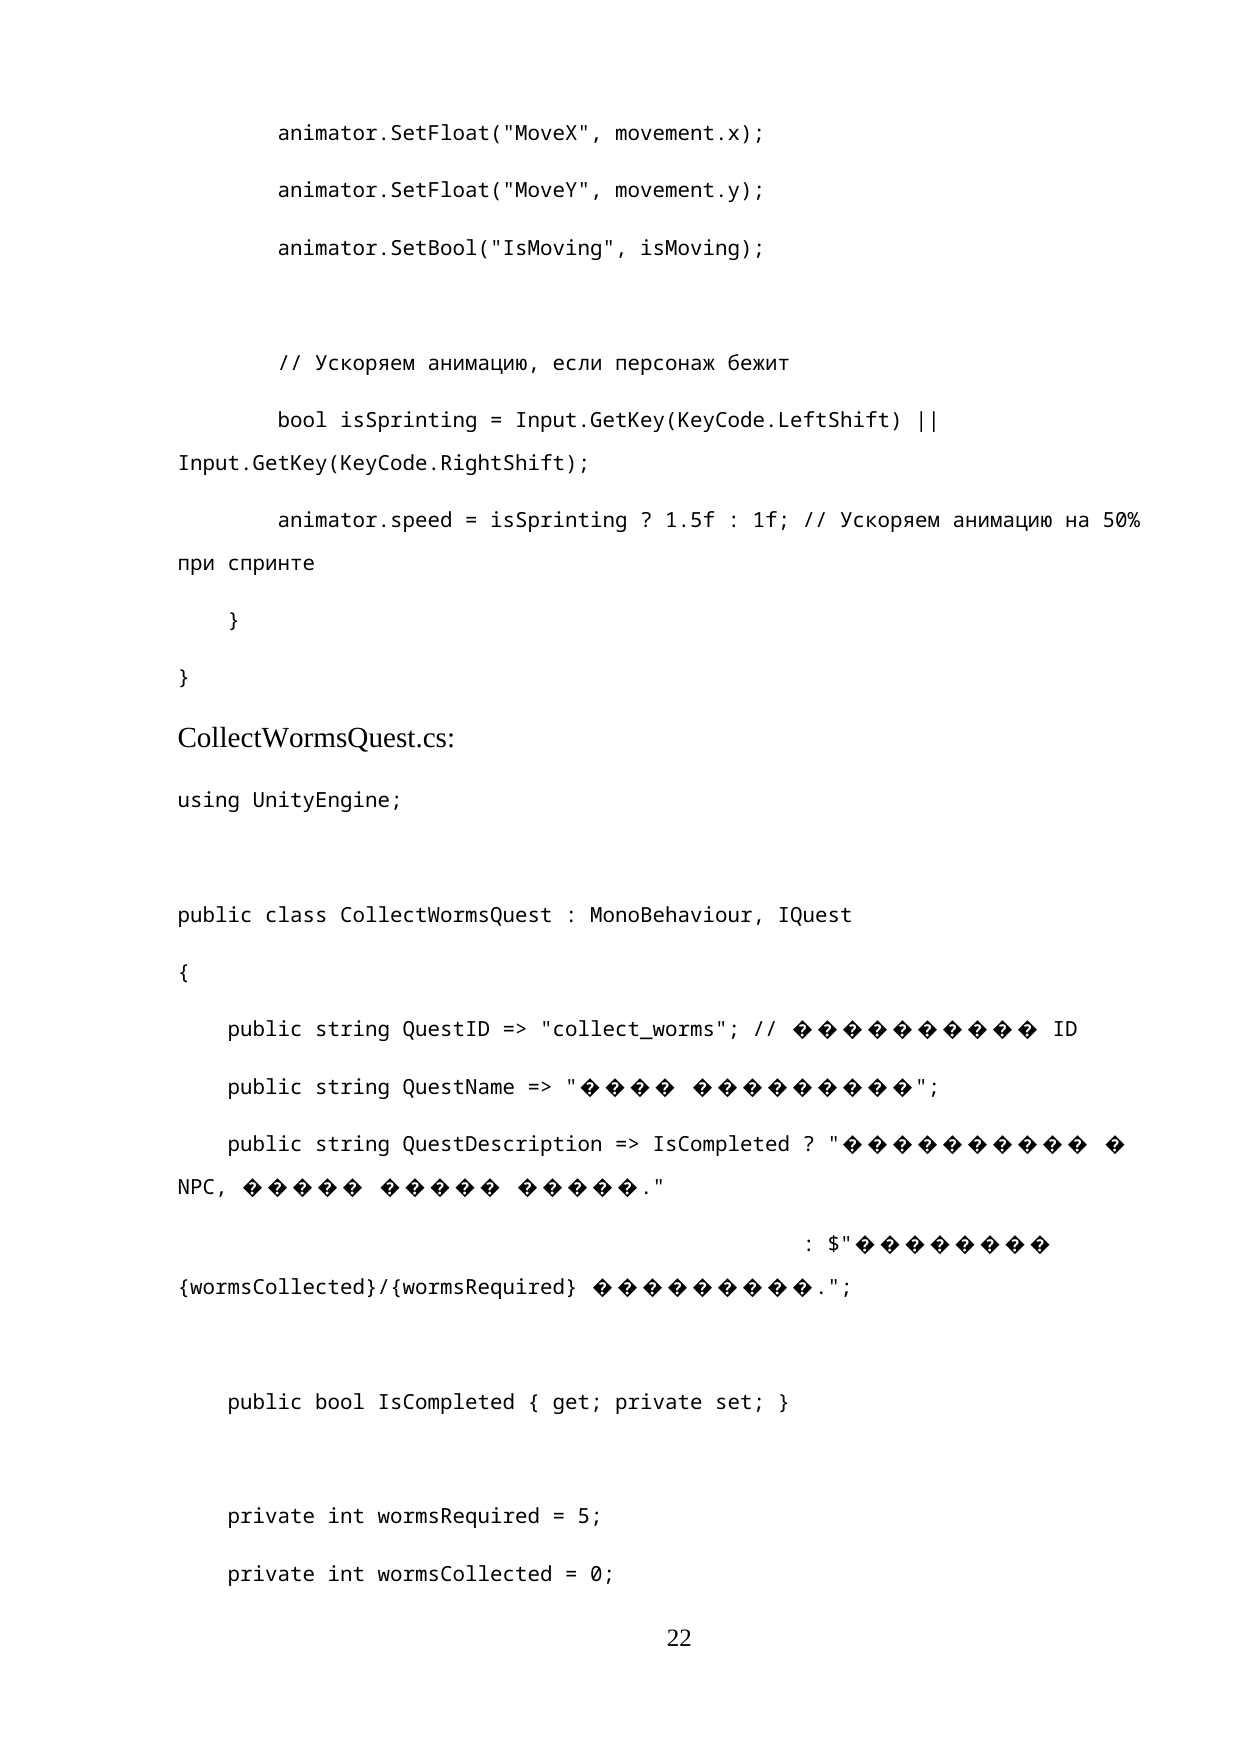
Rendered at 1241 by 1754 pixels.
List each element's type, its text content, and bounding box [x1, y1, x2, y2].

text private int wormsRequired = 5; [177, 1502, 1181, 1530]
text CollectWormsQuest.cs: [177, 720, 1181, 753]
text // Ускоряем анимацию, если персонаж бежит [177, 348, 1181, 376]
text } [177, 605, 1181, 633]
text : $"�������� {wormsCollected}/{wormsRequired} ���������."; [177, 1229, 1181, 1300]
text animator.SetBool("IsMoving", isMoving); [177, 233, 1181, 261]
text { [177, 957, 1181, 986]
text public bool IsCompleted { get; private set; } [177, 1387, 1181, 1415]
text animator.speed = isSprinting ? 1.5f : 1f; // Ускоряем анимацию на 50% при спринте [177, 505, 1181, 576]
text public class CollectWormsQuest : MonoBehaviour, IQuest [177, 900, 1181, 928]
text animator.SetFloat("MoveX", movement.x); [177, 118, 1181, 147]
text public string QuestName => "���� ���������"; [177, 1072, 1181, 1100]
text public string QuestID => "collect_worms"; // ���������� ID [177, 1014, 1181, 1043]
text using UnityEngine; [177, 785, 1181, 813]
text animator.SetFloat("MoveY", movement.y); [177, 176, 1181, 204]
text } [177, 662, 1181, 691]
text private int wormsCollected = 0; [177, 1559, 1181, 1587]
text bool isSprinting = Input.GetKey(KeyCode.LeftShift) || Input.GetKey(KeyCode.RightShift); [177, 405, 1181, 476]
text public string QuestDescription => IsCompleted ? "���������� � NPC, ����� ����� �����." [177, 1129, 1181, 1200]
